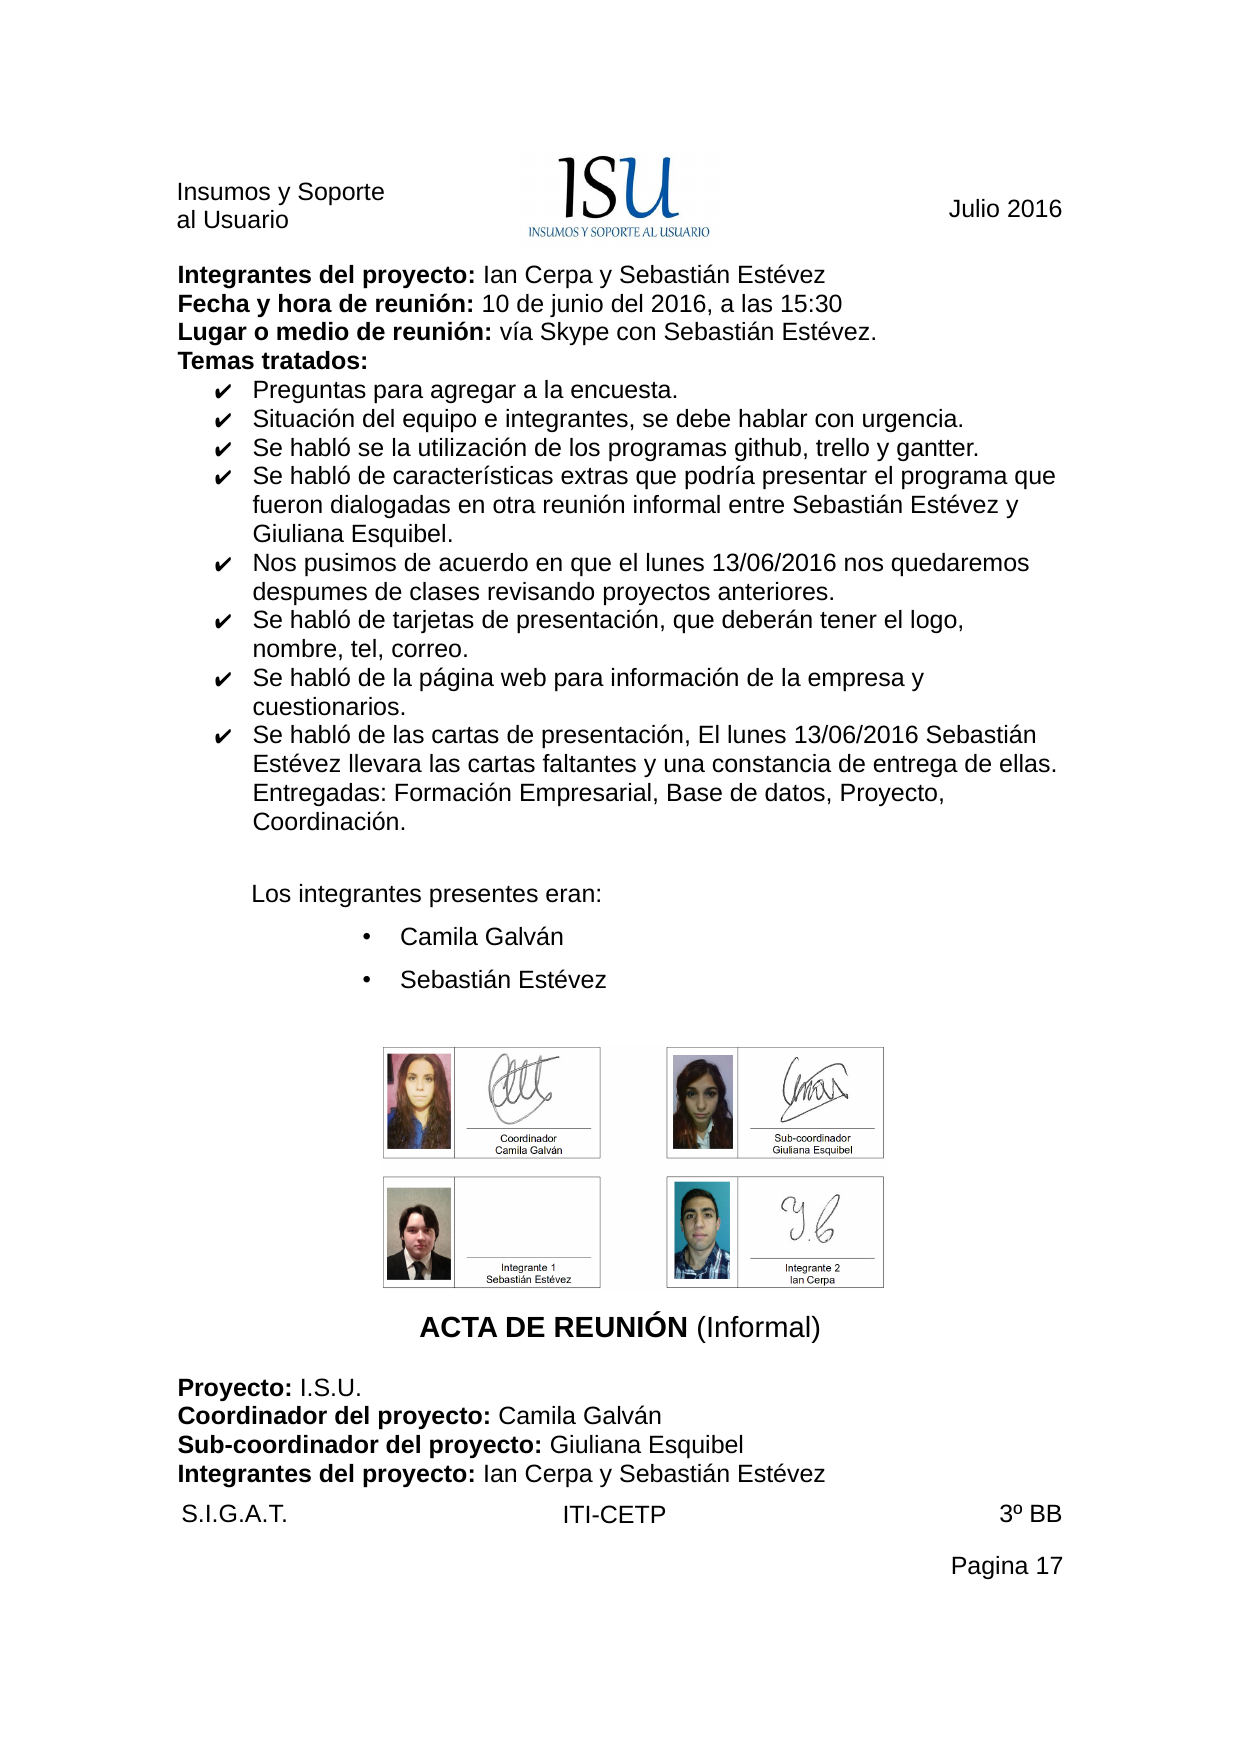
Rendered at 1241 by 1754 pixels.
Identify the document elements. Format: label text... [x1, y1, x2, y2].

list Se habló se la utilización de los programas github, trello y gantter. [215, 432, 1063, 461]
text Sub-coordinador del proyecto: Giuliana Esquibel [177, 1430, 1063, 1459]
text Integrantes del proyecto: Ian Cerpa y Sebastián Estévez [177, 1459, 1063, 1487]
text Lugar o medio de reunión: vía Skype con Sebastián Estévez. [177, 317, 1063, 346]
list Camila Galván [362, 922, 1063, 951]
text Coordinador del proyecto: Camila Galván [177, 1401, 1063, 1430]
list Preguntas para agregar a la encuesta. [215, 375, 1063, 404]
text ACTA DE REUNIÓN (Informal) [177, 1310, 1063, 1344]
list Sebastián Estévez [362, 965, 1063, 994]
list Nos pusimos de acuerdo en que el lunes 13/06/2016 nos quedaremos despumes de clases revisando proyectos anteriores. [215, 548, 1063, 605]
text Temas tratados: [177, 346, 1063, 375]
list Situación del equipo e integrantes, se debe hablar con urgencia. [215, 404, 1063, 432]
list Se habló de la página web para información de la empresa y cuestionarios. [215, 663, 1063, 721]
list Se habló de las cartas de presentación, El lunes 13/06/2016 Sebastián Estévez llevara las cartas faltantes y una constancia de entrega de ellas. Entregadas: Formación Empresarial, Base de datos, Proyecto, Coordinación. [215, 721, 1063, 836]
text Los integrantes presentes eran: [177, 879, 1063, 907]
list Se habló de tarjetas de presentación, que deberán tener el logo, nombre, tel, correo. [215, 605, 1063, 663]
text Proyecto: I.S.U. [177, 1372, 1063, 1401]
list Se habló de características extras que podría presentar el programa que fueron dialogadas en otra reunión informal entre Sebastián Estévez y Giuliana Esquibel. [215, 461, 1063, 548]
text Fecha y hora de reunión: 10 de junio del 2016, a las 15:30 [177, 288, 1063, 317]
text Integrantes del proyecto: Ian Cerpa y Sebastián Estévez [177, 260, 1063, 288]
